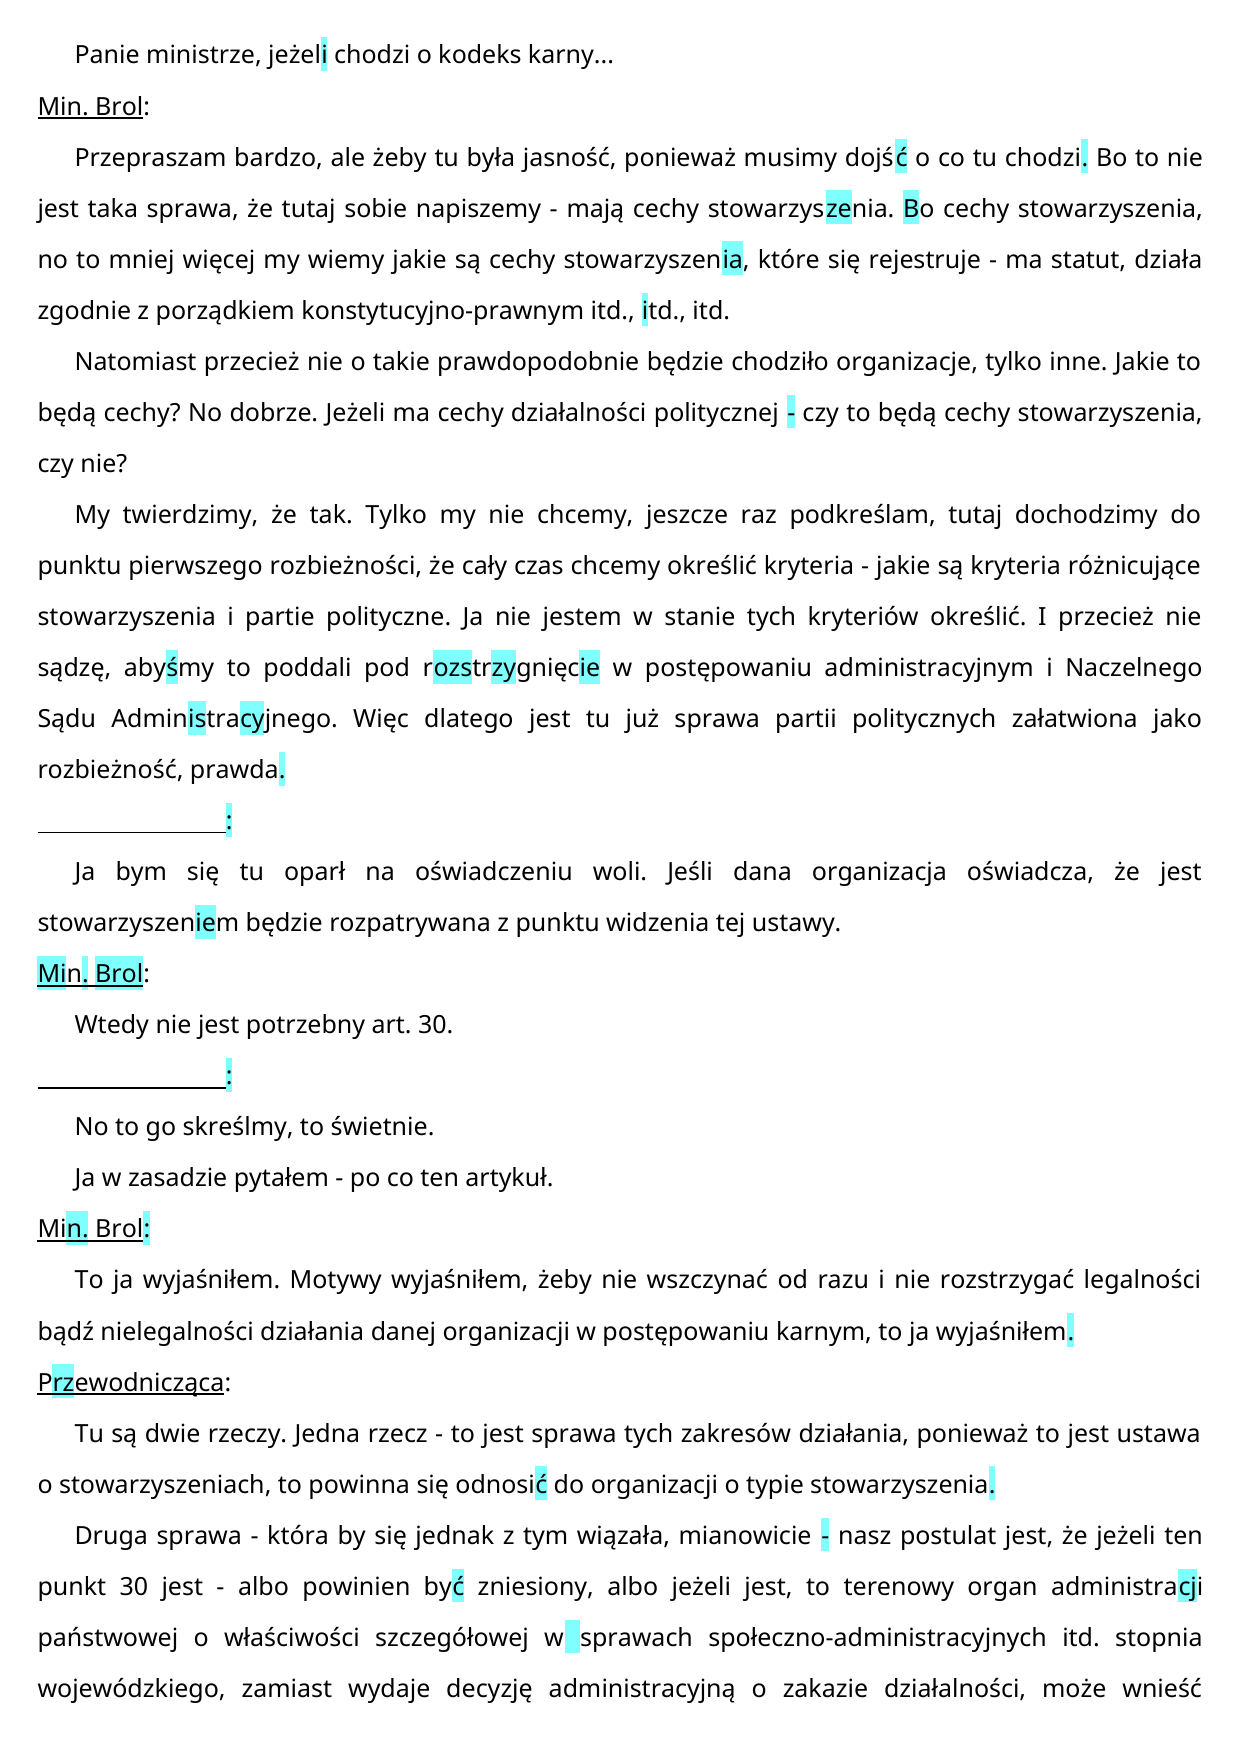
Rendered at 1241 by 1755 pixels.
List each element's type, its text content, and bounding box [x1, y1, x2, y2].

text Min. Brol: [37, 956, 1203, 990]
text Panie ministrze, jeżeli chodzi o kodeks karny... [37, 37, 1203, 71]
text Przepraszam bardzo, ale żeby tu była jasność, ponieważ musimy dojść o co tu chodzi. Bo to nie jest taka sprawa, że tutaj sobie napiszemy - mają cechy stowarzyszenia. Bo cechy stowarzyszenia, no to mniej więcej my wiemy jakie są cechy stowarzyszenia, które się rejestruje - ma statut, działa zgodnie z porządkiem konstytucyjno-prawnym itd., itd., itd. [37, 139, 1203, 326]
text : [37, 1058, 1203, 1092]
text Natomiast przecież nie o takie prawdopodobnie będzie chodziło organizacje, tylko inne. Jakie to będą cechy? No dobrze. Jeżeli ma cechy działalności politycznej - czy to będą cechy stowarzyszenia, czy nie? [37, 343, 1203, 479]
text Min. Brol: [37, 1211, 1203, 1245]
text Wtedy nie jest potrzebny art. 30. [37, 1007, 1203, 1041]
text Ja w zasadzie pytałem - po co ten artykuł. [37, 1160, 1203, 1194]
text : [37, 803, 1203, 837]
text Ja bym się tu oparł na oświadczeniu woli. Jeśli dana organizacja oświadcza, że jest stowarzyszeniem będzie rozpatrywana z punktu widzenia tej ustawy. [37, 854, 1203, 939]
text Druga sprawa - która by się jednak z tym wiązała, mianowicie - nasz postulat jest, że jeżeli ten punkt 30 jest - albo powinien być zniesiony, albo jeżeli jest, to terenowy organ administracji państwowej o właściwości szczegółowej w sprawach społeczno-administracyjnych itd. stopnia wojewódzkiego, zamiast wydaje decyzję administracyjną o zakazie działalności, może wnieść [37, 1517, 1203, 1704]
text Min. Brol: [37, 88, 1203, 122]
text My twierdzimy, że tak. Tylko my nie chcemy, jeszcze raz podkreślam, tutaj dochodzimy do punktu pierwszego rozbieżności, że cały czas chcemy określić kryteria - jakie są kryteria różnicujące stowarzyszenia i partie polityczne. Ja nie jestem w stanie tych kryteriów określić. I przecież nie sądzę, abyśmy to poddali pod rozstrzygnięcie w postępowaniu administracyjnym i Naczelnego Sądu Administracyjnego. Więc dlatego jest tu już sprawa partii politycznych załatwiona jako rozbieżność, prawda. [37, 497, 1203, 786]
text No to go skreślmy, to świetnie. [37, 1109, 1203, 1143]
text Przewodnicząca: [37, 1364, 1203, 1398]
text To ja wyjaśniłem. Motywy wyjaśniłem, żeby nie wszczynać od razu i nie rozstrzygać legalności bądź nielegalności działania danej organizacji w postępowaniu karnym, to ja wyjaśniłem. [37, 1262, 1203, 1347]
text Tu są dwie rzeczy. Jedna rzecz - to jest sprawa tych zakresów działania, ponieważ to jest ustawa o stowarzyszeniach, to powinna się odnosić do organizacji o typie stowarzyszenia. [37, 1415, 1203, 1500]
